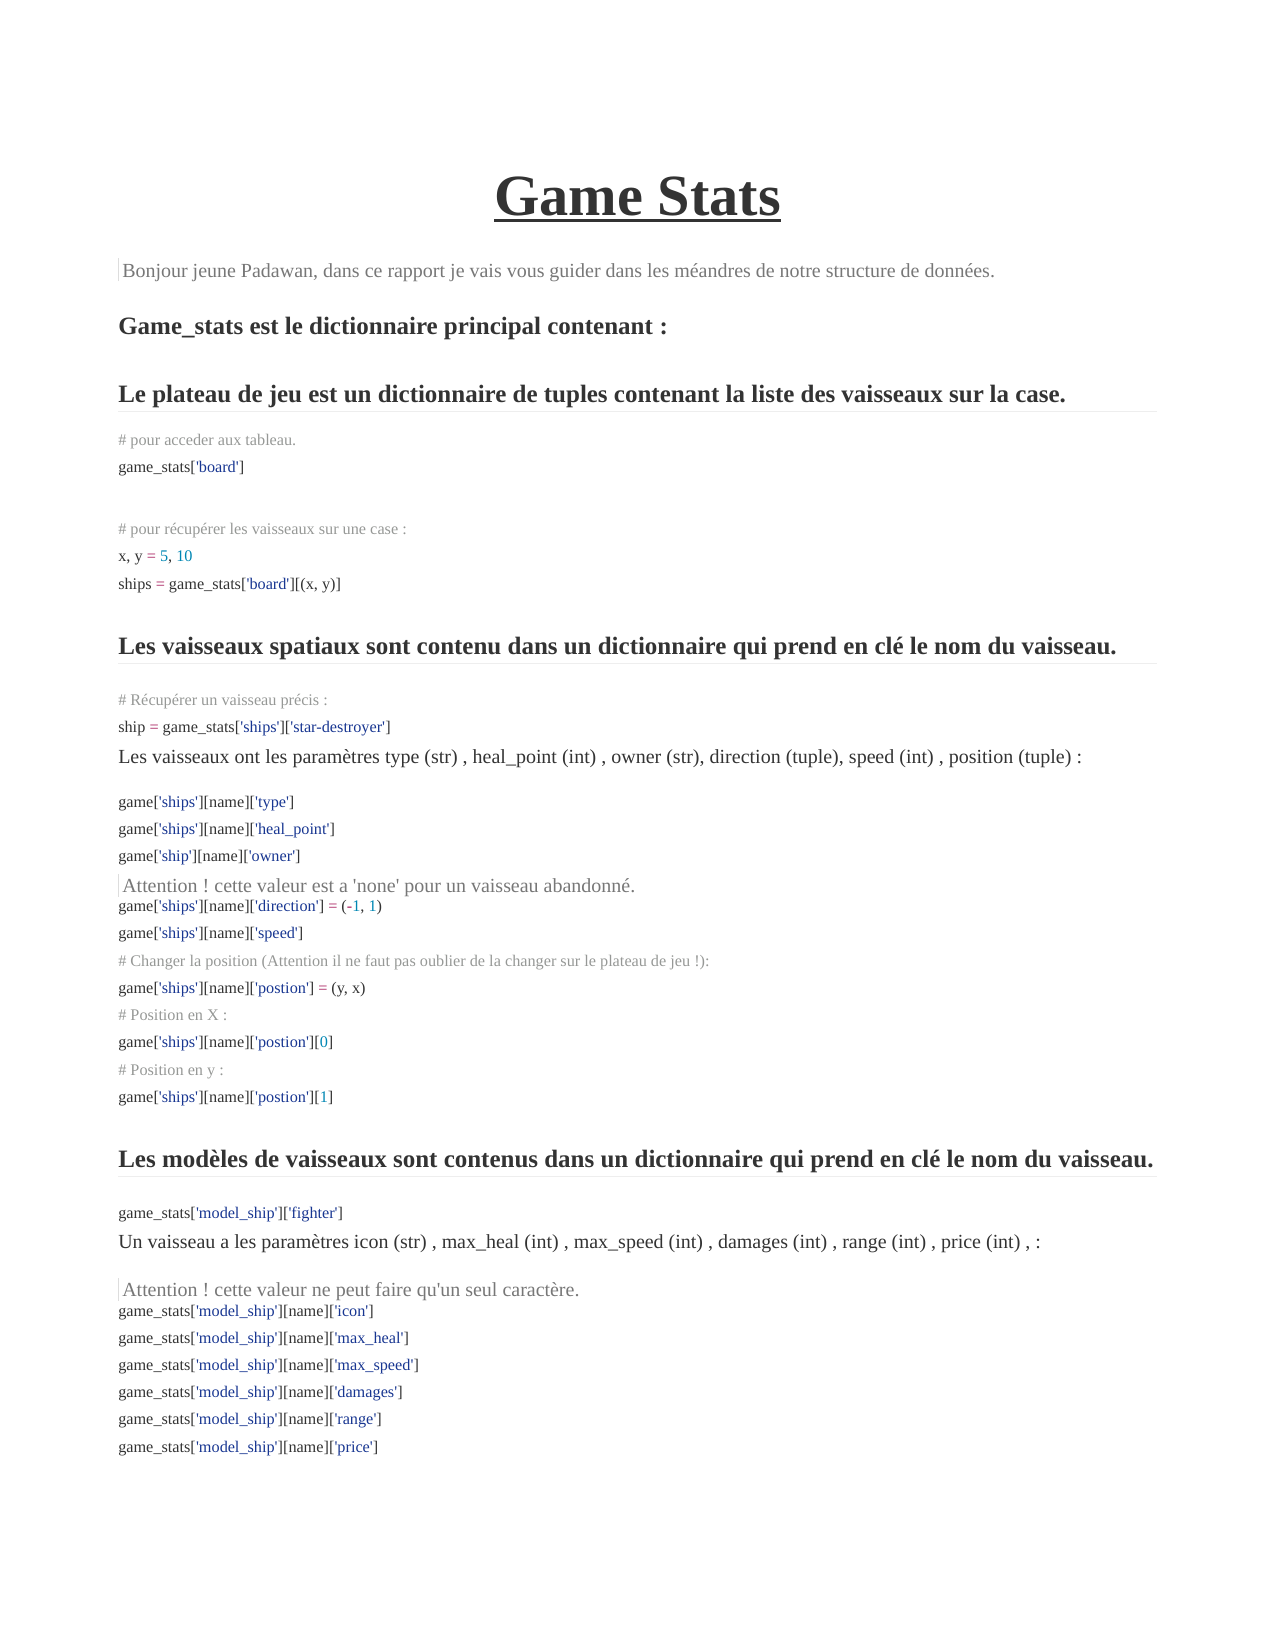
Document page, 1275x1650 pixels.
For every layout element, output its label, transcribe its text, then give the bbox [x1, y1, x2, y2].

text ship = game_stats['ships']['star-destroyer'] [118, 717, 1157, 736]
text Un vaisseau a les paramètres icon (str) , max_heal (int) , max_speed (int) , damages (int) , range (int) , price (int) , : [118, 1230, 1157, 1253]
text Bonjour jeune Padawan, dans ce rapport je vais vous guider dans les méandres de notre structure de données. [119, 258, 1157, 281]
text game['ships'][name]['postion'][0] [118, 1032, 1157, 1051]
text game_stats['model_ship'][name]['icon'] [118, 1301, 1157, 1319]
text game_stats['model_ship'][name]['range'] [118, 1409, 1157, 1428]
text game_stats['model_ship'][name]['max_speed'] [118, 1355, 1157, 1374]
text Les vaisseaux ont les paramètres type (str) , heal_point (int) , owner (str), direction (tuple), speed (int) , position (tuple) : [118, 744, 1157, 767]
text # Changer la position (Attention il ne faut pas oublier de la changer sur le plateau de jeu !): [118, 951, 1157, 970]
text # Position en X : [118, 1005, 1157, 1024]
text game_stats['model_ship'][name]['price'] [118, 1437, 1157, 1456]
text game['ship'][name]['owner'] [118, 846, 1157, 865]
text # pour acceder aux tableau. [118, 430, 1157, 449]
text game_stats['board'] [118, 457, 1157, 476]
subtitle Game Stats [118, 161, 1157, 228]
subtitle Les vaisseaux spatiaux sont contenu dans un dictionnaire qui prend en clé le nom du vaisseau. [118, 631, 1157, 663]
text game['ships'][name]['heal_point'] [118, 819, 1157, 838]
text game_stats['model_ship']['fighter'] [118, 1203, 1157, 1222]
text game['ships'][name]['speed'] [118, 924, 1157, 942]
text game['ships'][name]['postion'][1] [118, 1087, 1157, 1106]
subtitle Le plateau de jeu est un dictionnaire de tuples contenant la liste des vaisseaux sur la case. [118, 379, 1157, 411]
text Attention ! cette valeur ne peut faire qu'un seul caractère. [119, 1278, 1157, 1301]
text Attention ! cette valeur est a 'none' pour un vaisseau abandonné. [118, 873, 1157, 897]
text x, y = 5, 10 [118, 547, 1157, 565]
text # Position en y : [118, 1060, 1157, 1078]
subtitle Game_stats est le dictionnaire principal contenant : [118, 311, 1157, 340]
subtitle Les modèles de vaisseaux sont contenus dans un dictionnaire qui prend en clé le nom du vaisseau. [118, 1144, 1157, 1176]
text # pour récupérer les vaisseaux sur une case : [118, 519, 1157, 538]
text game_stats['model_ship'][name]['damages'] [118, 1382, 1157, 1401]
text game_stats['model_ship'][name]['max_heal'] [118, 1328, 1157, 1347]
text # Récupérer un vaisseau précis : [118, 690, 1157, 709]
text game['ships'][name]['type'] [118, 792, 1157, 811]
text game['ships'][name]['direction'] = (-1, 1) [118, 897, 1157, 915]
text ships = game_stats['board'][(x, y)] [118, 574, 1157, 593]
text game['ships'][name]['postion'] = (y, x) [118, 978, 1157, 997]
